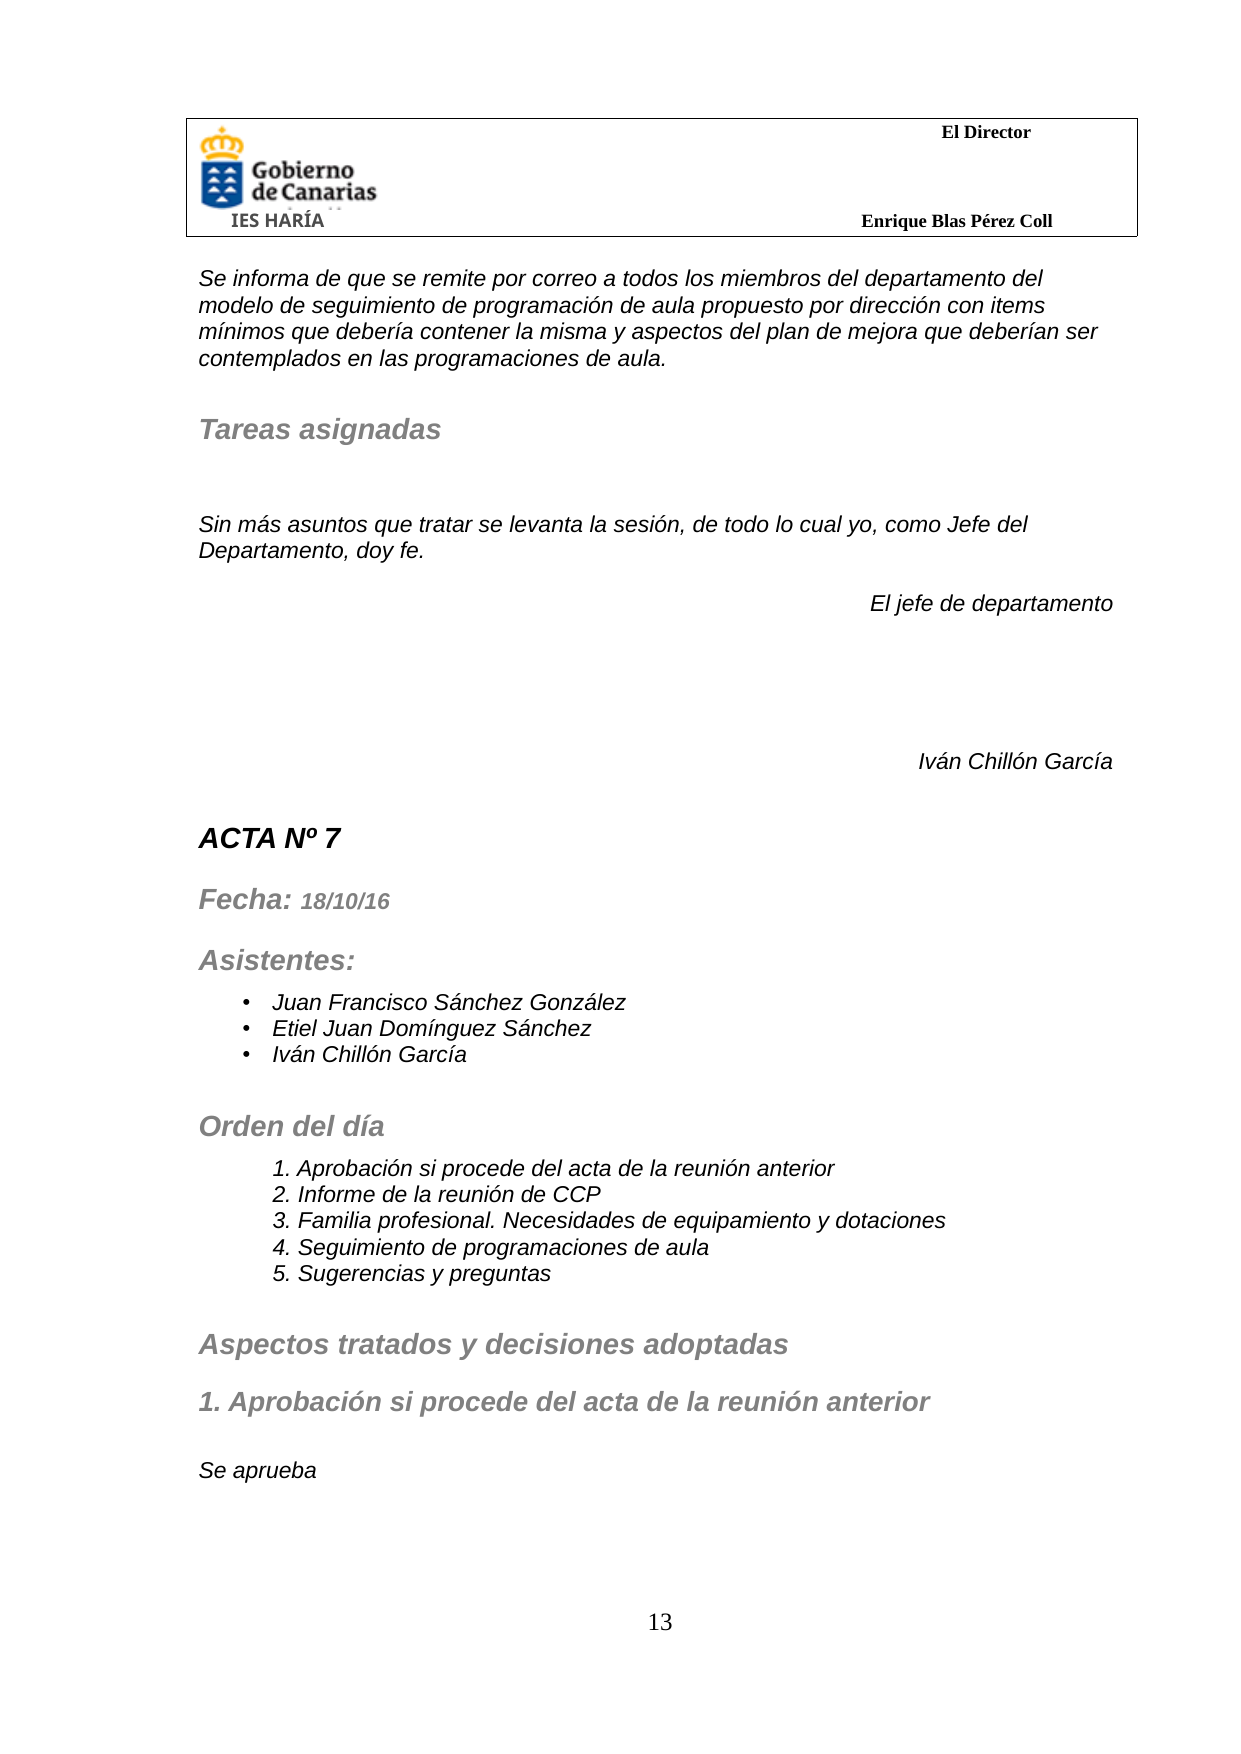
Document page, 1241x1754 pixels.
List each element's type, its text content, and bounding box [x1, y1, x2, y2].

text 1. Aprobación si procede del acta de la reunión anterior [272, 1154, 1121, 1181]
text 4. Seguimiento de programaciones de aula [272, 1234, 1121, 1260]
text Se aprueba [198, 1457, 1121, 1483]
subtitle ACTA Nº 7 [198, 821, 1121, 855]
list Iván Chillón García [242, 1041, 1121, 1068]
list Juan Francisco Sánchez González [242, 988, 1121, 1015]
subtitle Orden del día [198, 1108, 1121, 1142]
subtitle Tareas asignadas [198, 412, 1121, 445]
text Iván Chillón García [198, 748, 1121, 774]
subtitle Asistentes: [198, 942, 1121, 976]
text 2. Informe de la reunión de CCP [272, 1181, 1121, 1207]
text El jefe de departamento [198, 589, 1121, 616]
subtitle Fecha: 18/10/16 [198, 882, 1121, 915]
text 5. Sugerencias y preguntas [272, 1260, 1121, 1286]
picture [195, 123, 381, 210]
text 3. Familia profesional. Necesidades de equipamiento y dotaciones [272, 1207, 1121, 1234]
text Se informa de que se remite por correo a todos los miembros del departamento del modelo de seguimiento de programación de aula propuesto por dirección con items mínimos que debería contener la misma y aspectos del plan de mejora que deberían ser contemplados en las programaciones de aula. [198, 265, 1121, 371]
text Sin más asuntos que tratar se levanta la sesión, de todo lo cual yo, como Jefe del Departamento, doy fe. [198, 511, 1121, 563]
subtitle 1. Aprobación si procede del acta de la reunión anterior [198, 1386, 1121, 1418]
subtitle Aspectos tratados y decisiones adoptadas [198, 1327, 1121, 1361]
list Etiel Juan Domínguez Sánchez [242, 1015, 1121, 1041]
